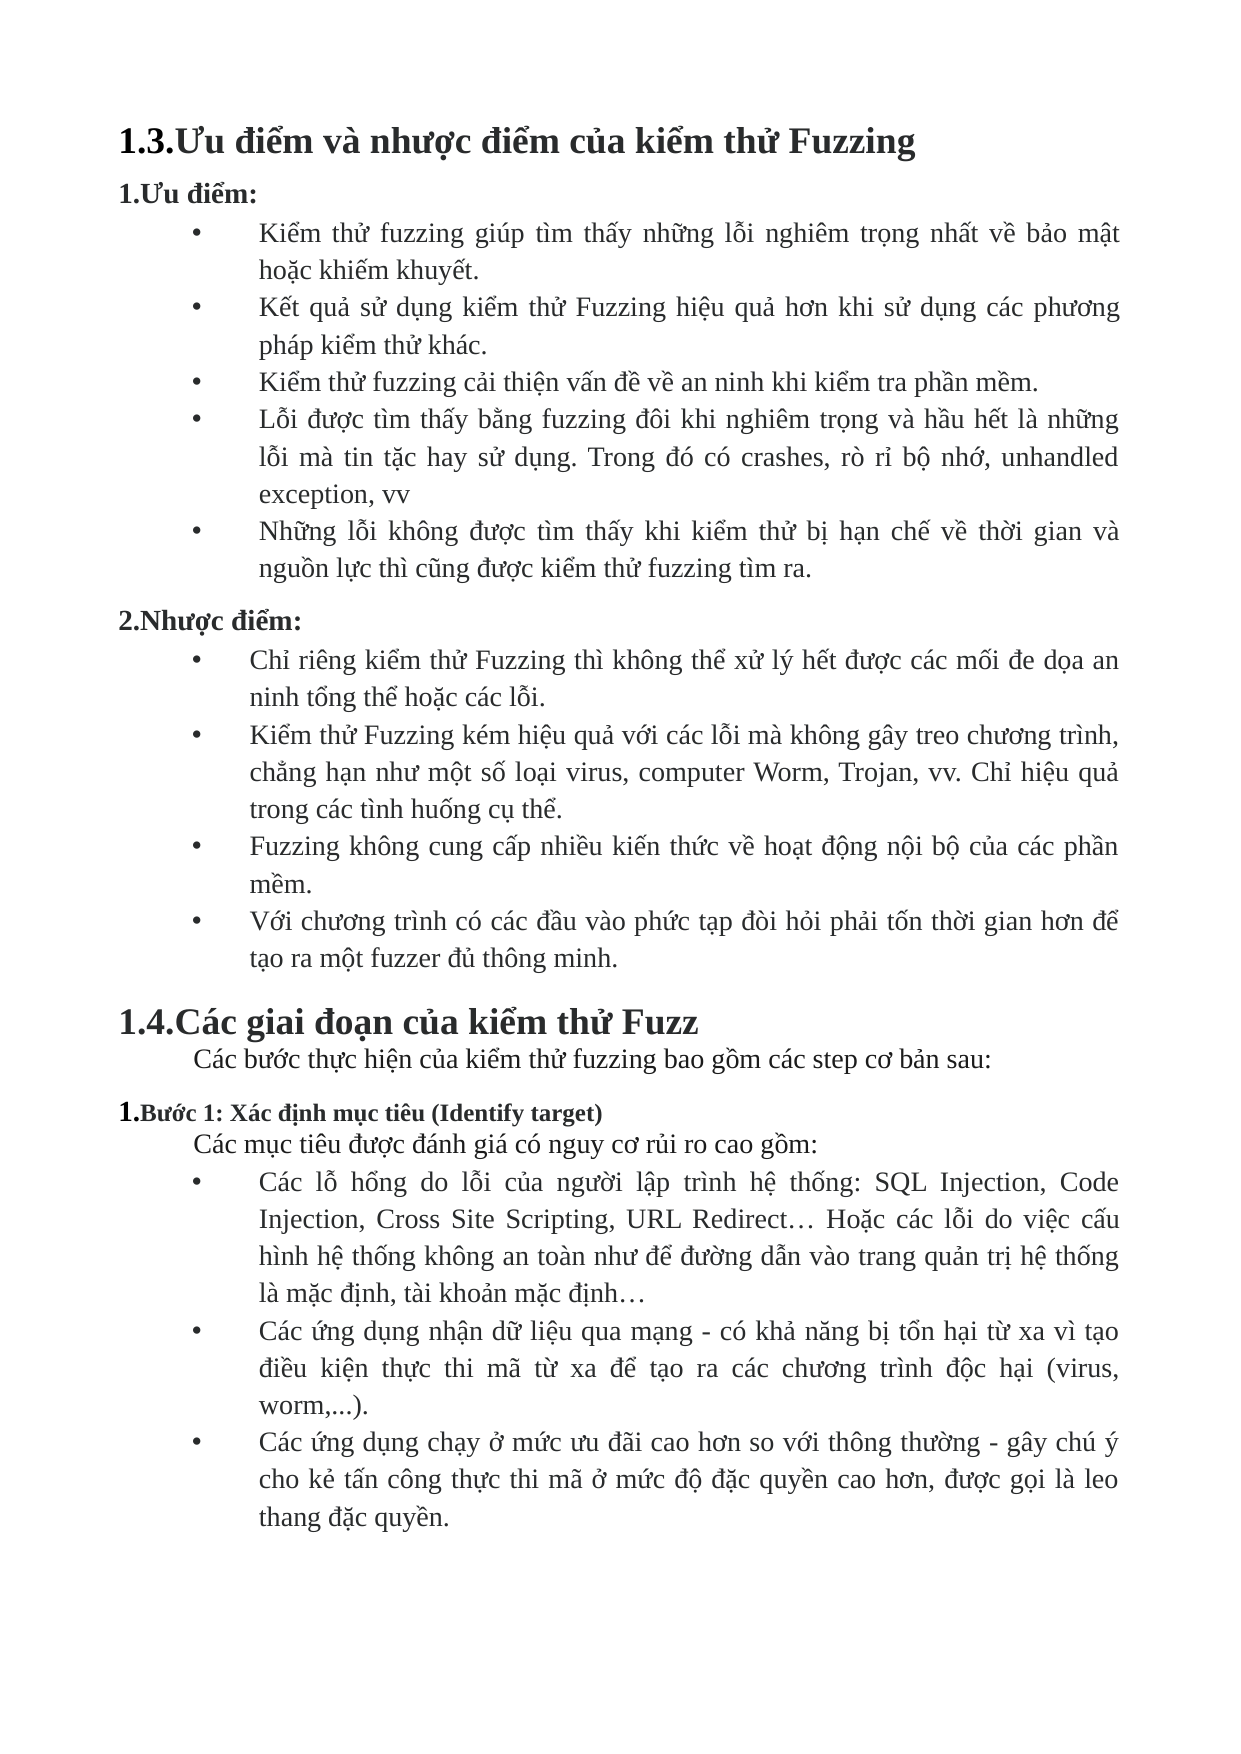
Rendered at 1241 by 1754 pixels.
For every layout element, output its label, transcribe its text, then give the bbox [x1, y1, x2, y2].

list Với chương trình có các đầu vào phức tạp đòi hỏi phải tốn thời gian hơn để tạo ra một fuzzer đủ thông minh. [192, 904, 1121, 973]
subtitle Ưu điểm và nhược điểm của kiểm thử Fuzzing [118, 118, 1121, 161]
list Các ứng dụng chạy ở mức ưu đãi cao hơn so với thông thường - gây chú ý cho kẻ tấn công thực thi mã ở mức độ đặc quyền cao hơn, được gọi là leo thang đặc quyền. [192, 1425, 1121, 1532]
text Các bước thực hiện của kiểm thử fuzzing bao gồm các step cơ bản sau: [118, 1042, 1121, 1075]
list Kết quả sử dụng kiểm thử Fuzzing hiệu quả hơn khi sử dụng các phương pháp kiểm thử khác. [192, 291, 1121, 360]
list Kiểm thử fuzzing cải thiện vấn đề về an ninh khi kiểm tra phần mềm. [192, 365, 1121, 397]
list Fuzzing không cung cấp nhiều kiến thức về hoạt động nội bộ của các phần mềm. [192, 829, 1121, 899]
subtitle Ưu điểm: [118, 176, 1121, 209]
list Kiểm thử Fuzzing kém hiệu quả với các lỗi mà không gây treo chương trình, chẳng hạn như một số loại virus, computer Worm, Trojan, vv. Chỉ hiệu quả trong các tình huống cụ thể. [192, 718, 1121, 824]
list Chỉ riêng kiểm thử Fuzzing thì không thể xử lý hết được các mối đe dọa an ninh tổng thể hoặc các lỗi. [192, 643, 1121, 713]
list Những lỗi không được tìm thấy khi kiểm thử bị hạn chế về thời gian và nguồn lực thì cũng được kiểm thử fuzzing tìm ra. [192, 514, 1121, 584]
list Lỗi được tìm thấy bằng fuzzing đôi khi nghiêm trọng và hầu hết là những lỗi mà tin tặc hay sử dụng. Trong đó có crashes, rò rỉ bộ nhớ, unhandled exception, vv [192, 402, 1121, 509]
list Các ứng dụng nhận dữ liệu qua mạng - có khả năng bị tổn hại từ xa vì tạo điều kiện thực thi mã từ xa để tạo ra các chương trình độc hại (virus, worm,...). [192, 1314, 1121, 1421]
subtitle Các giai đoạn của kiểm thử Fuzz [118, 999, 1121, 1042]
subtitle Nhược điểm: [118, 603, 1121, 637]
list Kiểm thử fuzzing giúp tìm thấy những lỗi nghiêm trọng nhất về bảo mật hoặc khiếm khuyết. [192, 216, 1121, 286]
subtitle Bước 1: Xác định mục tiêu (Identify target) [118, 1094, 1121, 1128]
text Các mục tiêu được đánh giá có nguy cơ rủi ro cao gồm: [118, 1128, 1121, 1160]
list Các lỗ hổng do lỗi của người lập trình hệ thống: SQL Injection, Code Injection, Cross Site Scripting, URL Redirect… Hoặc các lỗi do việc cấu hình hệ thống không an toàn như để đường dẫn vào trang quản trị hệ thống là mặc định, tài khoản mặc định… [192, 1165, 1121, 1309]
